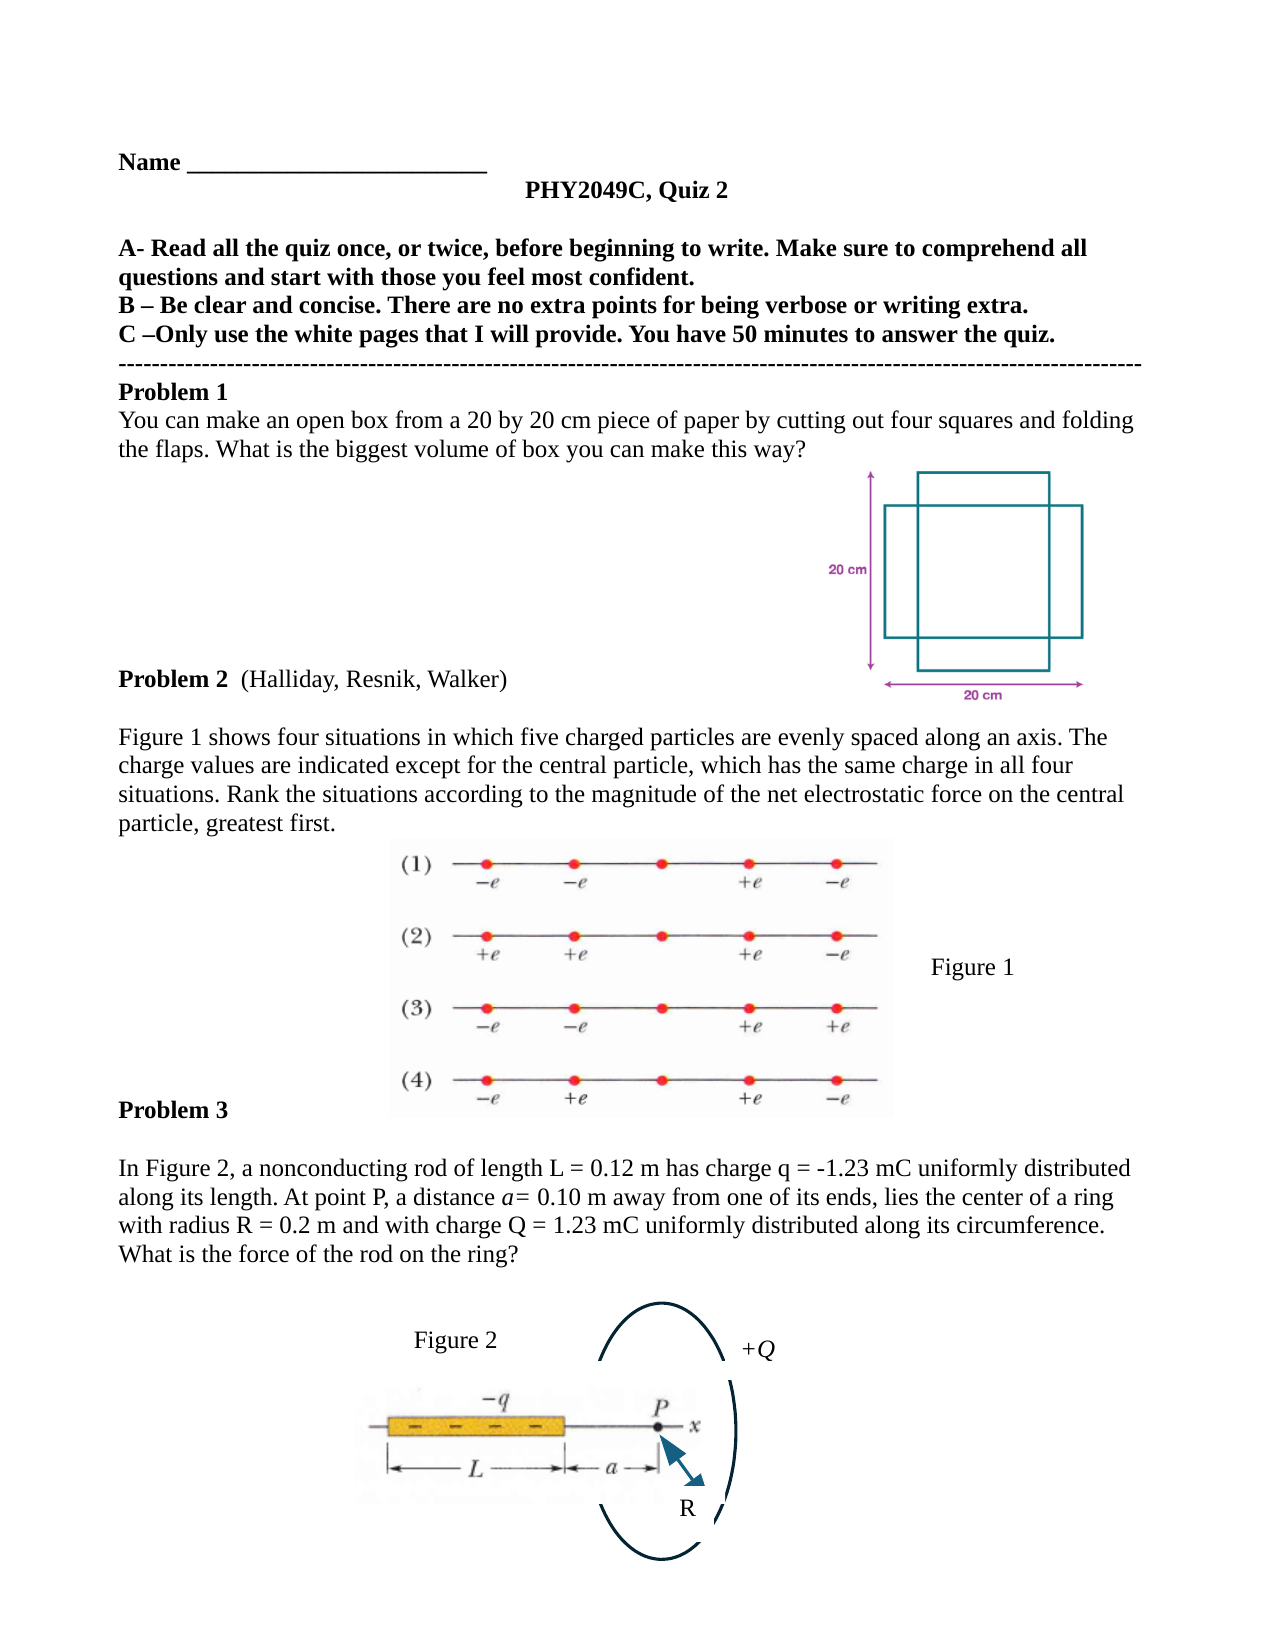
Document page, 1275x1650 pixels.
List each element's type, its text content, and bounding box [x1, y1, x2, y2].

text Figure 1 shows four situations in which five charged particles are evenly spaced along an axis. The charge values are indicated except for the central particle, which has the same charge in all four situations. Rank the situations according to the magnitude of the net electrostatic force on the central particle, greatest first. [118, 722, 1157, 837]
text Problem 2 (Halliday, Resnik, Walker) [118, 664, 814, 693]
text C –Only use the white pages that I will provide. You have 50 minutes to answer the quiz. [118, 319, 1157, 348]
text You can make an open box from a 20 by 20 cm piece of paper by cutting out four squares and folding the flaps. What is the biggest volume of box you can make this way? [118, 406, 1157, 463]
text Problem 3 [118, 1096, 1157, 1124]
text [664, 1486, 714, 1542]
text [605, 1326, 718, 1354]
text Figure 2 [118, 1326, 616, 1354]
text A- Read all the quiz once, or twice, before beginning to write. Make sure to comprehend all questions and start with those you feel most confident. [118, 233, 1157, 291]
text R [679, 1493, 699, 1522]
text In Figure 2, a nonconducting rod of length L = 0.12 m has charge q = -1.23 mC uniformly distributed along its length. At point P, a distance a= 0.10 m away from one of its ends, lies the center of a ring with radius R = 0.2 m and with charge Q = 1.23 mC uniformly distributed along its circumference. What is the force of the rod on the ring? [118, 1153, 1157, 1268]
text Figure 1 [894, 894, 1157, 981]
text PHY2049C, Quiz 2 [118, 176, 1157, 204]
text [1096, 664, 1157, 693]
text Problem 1 [118, 377, 1157, 406]
text Name ________________________ [118, 147, 1157, 176]
text B – Be clear and concise. There are no extra points for being verbose or writing extra. [118, 291, 1157, 319]
text [118, 894, 389, 981]
text [707, 1326, 1157, 1380]
text --------------------------------------------------------------------------------------------------------------------------- [118, 348, 1157, 377]
text +Q [740, 1334, 783, 1363]
